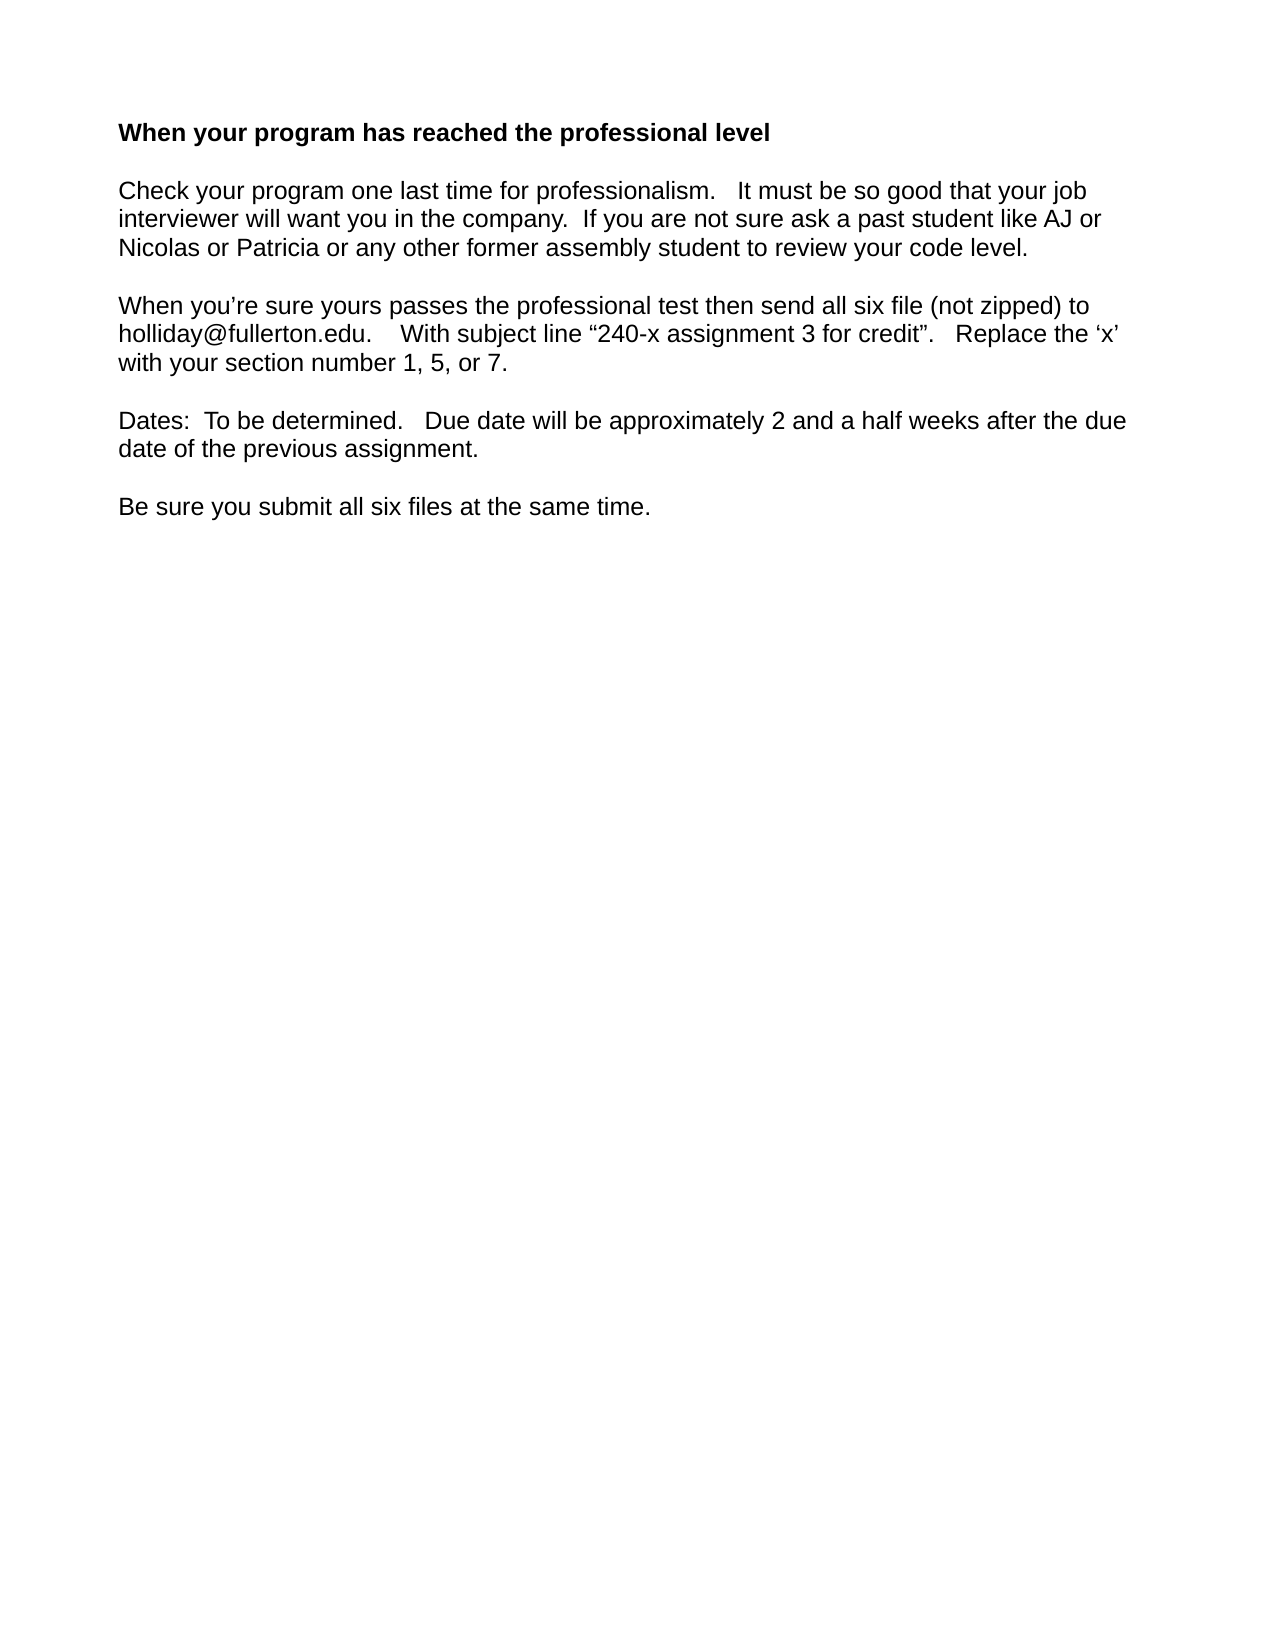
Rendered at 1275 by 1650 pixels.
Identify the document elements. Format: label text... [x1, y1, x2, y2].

text Dates: To be determined. Due date will be approximately 2 and a half weeks after the due date of the previous assignment. [118, 406, 1157, 463]
text When you’re sure yours passes the professional test then send all six file (not zipped) to holliday@fullerton.edu. With subject line “240-x assignment 3 for credit”. Replace the ‘x’ with your section number 1, 5, or 7. [118, 291, 1157, 377]
text Be sure you submit all six files at the same time. [118, 492, 1157, 521]
text Check your program one last time for professionalism. It must be so good that your job interviewer will want you in the company. If you are not sure ask a past student like AJ or Nicolas or Patricia or any other former assembly student to review your code level. [118, 176, 1157, 262]
text When your program has reached the professional level [118, 118, 1157, 147]
